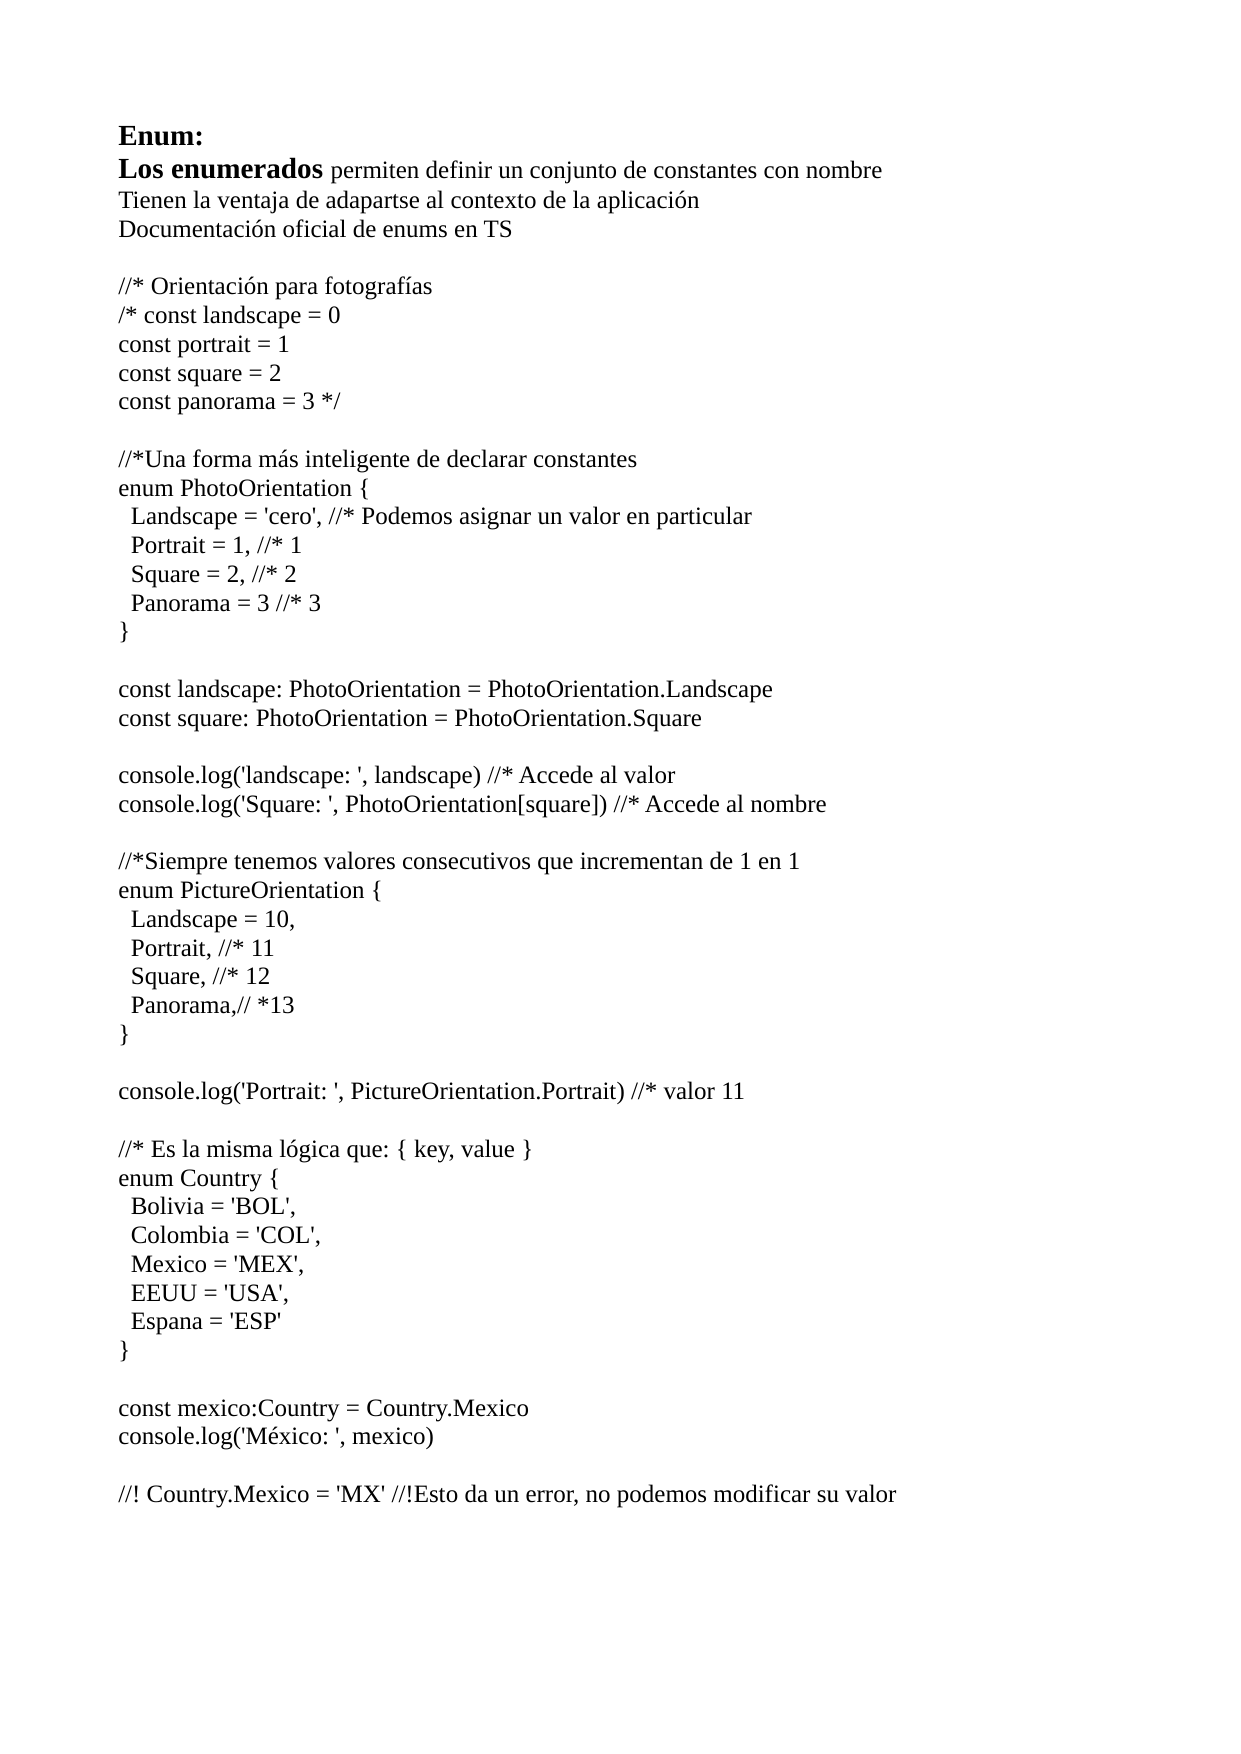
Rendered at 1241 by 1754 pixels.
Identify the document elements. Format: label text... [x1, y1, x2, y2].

text Tienen la ventaja de adapartse al contexto de la aplicación [118, 185, 1122, 214]
text enum Country { [118, 1163, 1122, 1191]
text const square = 2 [118, 358, 1122, 386]
text Square = 2, //* 2 [118, 559, 1122, 588]
text const mexico:Country = Country.Mexico [118, 1393, 1122, 1421]
text const landscape: PhotoOrientation = PhotoOrientation.Landscape [118, 674, 1122, 703]
text Panorama,// *13 [118, 990, 1122, 1019]
text Documentación oficial de enums en TS [118, 214, 1122, 243]
text enum PictureOrientation { [118, 875, 1122, 904]
text console.log('Square: ', PhotoOrientation[square]) //* Accede al nombre [118, 789, 1122, 818]
text //! Country.Mexico = 'MX' //!Esto da un error, no podemos modificar su valor [118, 1479, 1122, 1508]
text console.log('Portrait: ', PictureOrientation.Portrait) //* valor 11 [118, 1076, 1122, 1105]
text const square: PhotoOrientation = PhotoOrientation.Square [118, 703, 1122, 731]
text //* Es la misma lógica que: { key, value } [118, 1134, 1122, 1163]
text /* const landscape = 0 [118, 300, 1122, 329]
text const panorama = 3 */ [118, 386, 1122, 415]
text const portrait = 1 [118, 329, 1122, 358]
text Colombia = 'COL', [118, 1220, 1122, 1249]
text Portrait, //* 11 [118, 933, 1122, 961]
text //*Siempre tenemos valores consecutivos que incrementan de 1 en 1 [118, 846, 1122, 875]
text Landscape = 10, [118, 904, 1122, 933]
text enum PhotoOrientation { [118, 473, 1122, 501]
text } [118, 616, 1122, 645]
text Bolivia = 'BOL', [118, 1191, 1122, 1220]
text console.log('México: ', mexico) [118, 1421, 1122, 1450]
text Mexico = 'MEX', [118, 1249, 1122, 1278]
text Landscape = 'cero', //* Podemos asignar un valor en particular [118, 501, 1122, 530]
text Square, //* 12 [118, 961, 1122, 990]
text //* Orientación para fotografías [118, 271, 1122, 300]
text EEUU = 'USA', [118, 1278, 1122, 1306]
text Portrait = 1, //* 1 [118, 530, 1122, 559]
text Panorama = 3 //* 3 [118, 588, 1122, 616]
text Los enumerados permiten definir un conjunto de constantes con nombre [118, 152, 1122, 185]
text Espana = 'ESP' [118, 1306, 1122, 1335]
text } [118, 1019, 1122, 1048]
text console.log('landscape: ', landscape) //* Accede al valor [118, 760, 1122, 789]
text } [118, 1335, 1122, 1364]
text //*Una forma más inteligente de declarar constantes [118, 444, 1122, 473]
text Enum: [118, 118, 1122, 152]
